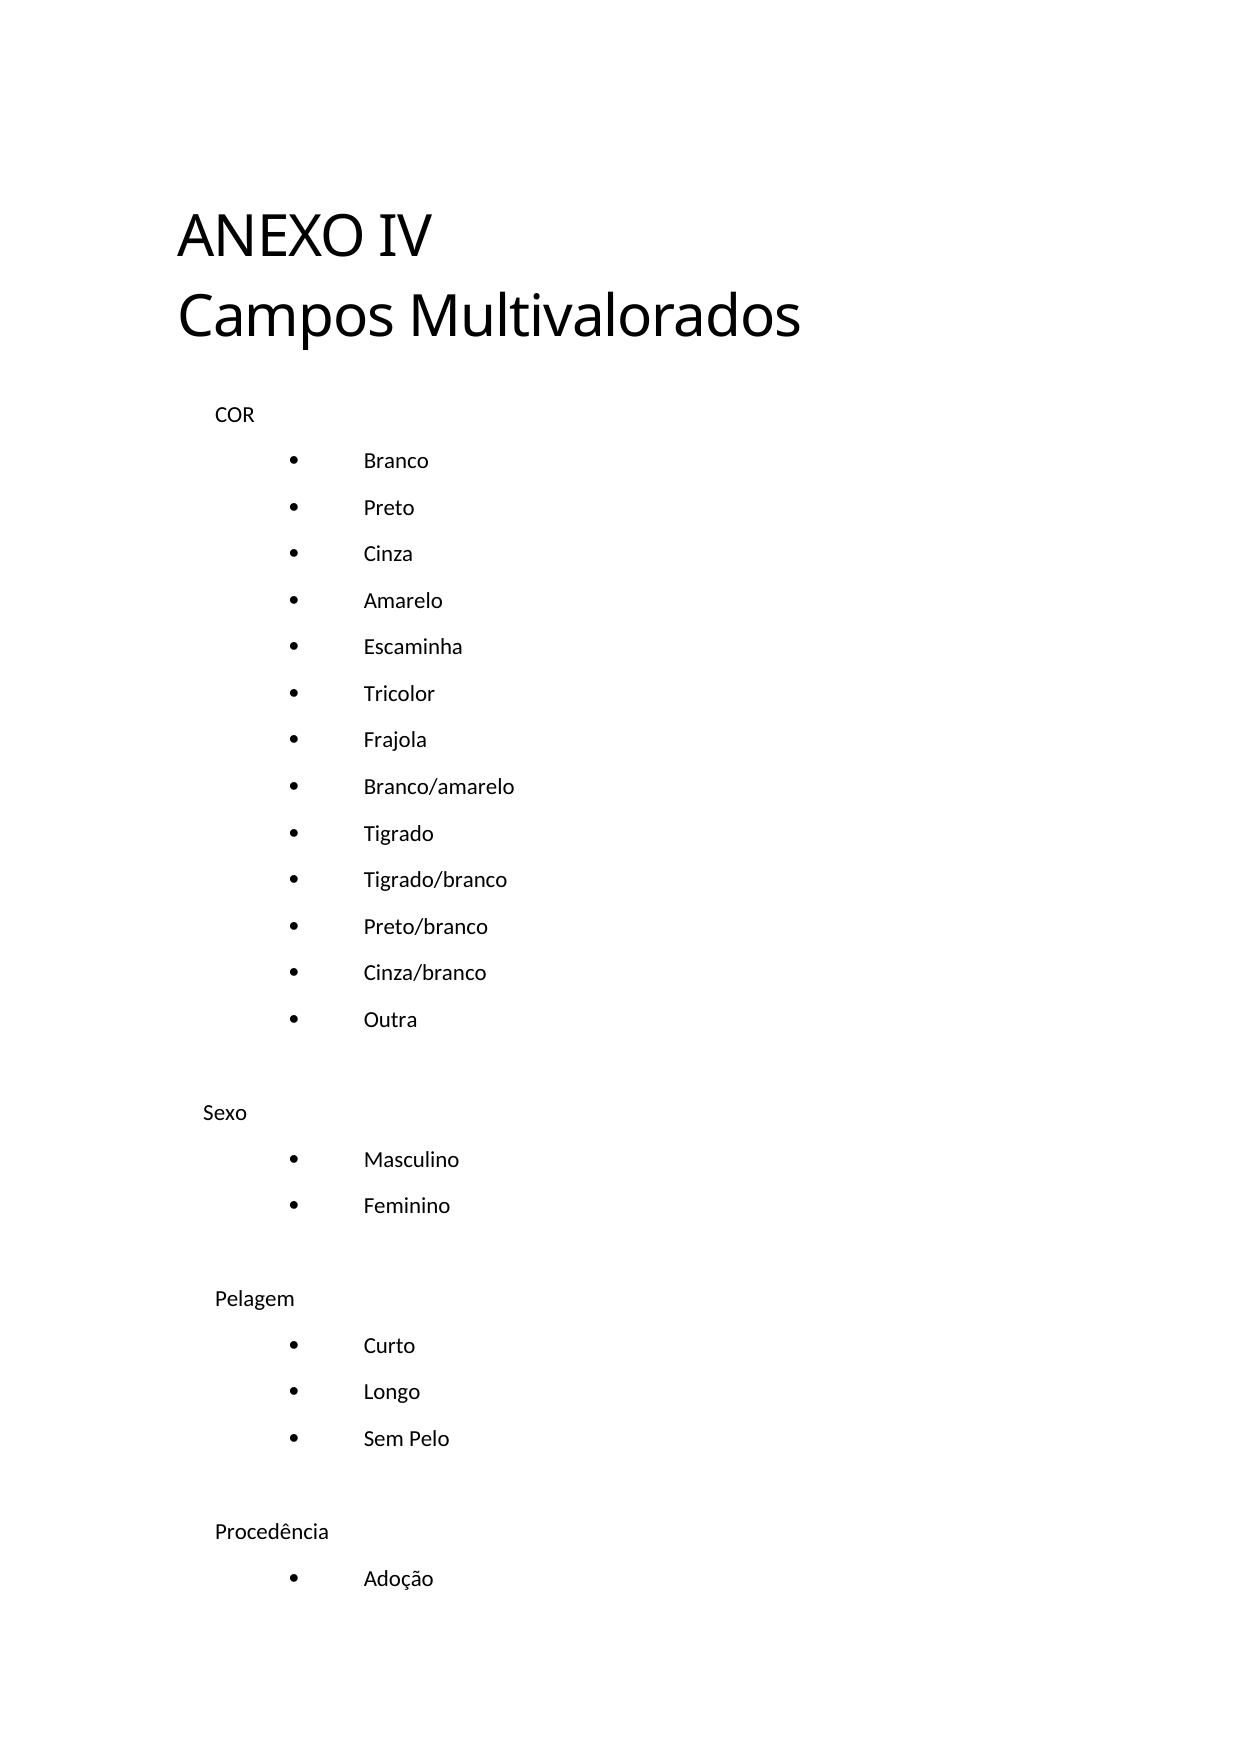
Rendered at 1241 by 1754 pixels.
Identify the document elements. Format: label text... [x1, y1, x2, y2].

text Procedência [215, 1517, 1063, 1545]
list Amarelo [290, 586, 1063, 614]
list Longo [290, 1377, 1063, 1406]
text Pelagem [215, 1284, 1063, 1312]
list Escaminha [290, 632, 1063, 661]
list Feminino [290, 1191, 1063, 1219]
list Masculino [290, 1145, 1063, 1173]
list Sem Pelo [290, 1424, 1063, 1452]
text Campos Multivalorados [177, 274, 1063, 353]
list Branco/amarelo [290, 772, 1063, 800]
list Cinza [290, 539, 1063, 567]
list Preto [290, 493, 1063, 521]
list Preto/branco [290, 912, 1063, 940]
list Tigrado [290, 819, 1063, 847]
list Frajola [290, 726, 1063, 754]
list Tricolor [290, 679, 1063, 707]
list Branco [290, 446, 1063, 474]
text COR [215, 400, 1063, 428]
text Sexo [177, 1098, 1063, 1126]
text ANEXO IV [177, 194, 1063, 274]
list Tigrado/branco [290, 865, 1063, 893]
list Cinza/branco [290, 958, 1063, 986]
list Adoção [290, 1564, 1063, 1592]
list Outra [290, 1005, 1063, 1033]
list Curto [290, 1331, 1063, 1359]
